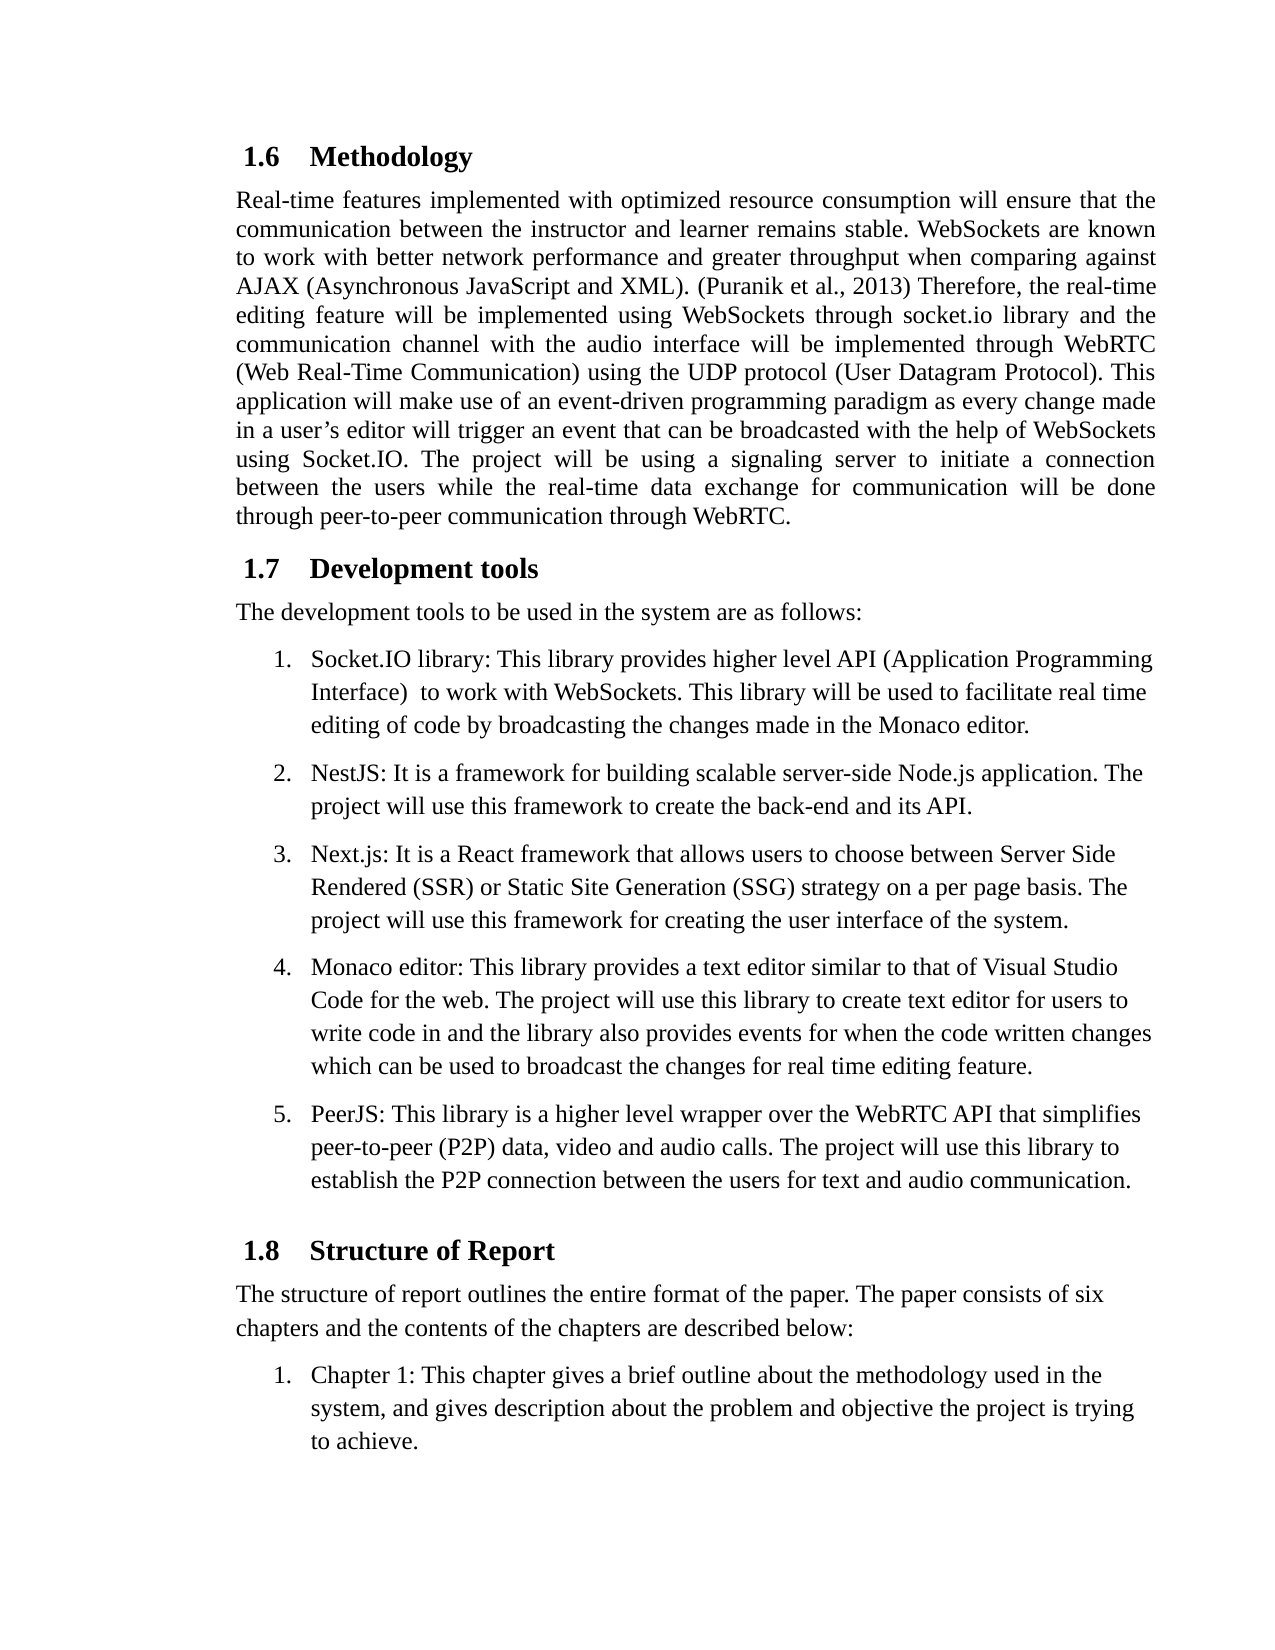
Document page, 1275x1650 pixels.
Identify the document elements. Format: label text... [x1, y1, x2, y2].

list Monaco editor: This library provides a text editor similar to that of Visual Studio Code for the web. The project will use this library to create text editor for users to write code in and the library also provides events for when the code written changes which can be used to broadcast the changes for real time editing feature. [273, 952, 1157, 1080]
text Real-time features implemented with optimized resource consumption will ensure that the communication between the instructor and learner remains stable. WebSockets are known to work with better network performance and greater throughput when comparing against AJAX (Asynchronous JavaScript and XML). (Puranik et al., 2013) Therefore, the real-time editing feature will be implemented using WebSockets through socket.io library and the communication channel with the audio interface will be implemented through WebRTC (Web Real-Time Communication) using the UDP protocol (User Datagram Protocol). This application will make use of an event-driven programming paradigm as every change made in a user’s editor will trigger an event that can be broadcasted with the help of WebSockets using Socket.IO. The project will be using a signaling server to initiate a connection between the users while the real-time data exchange for communication will be done through peer-to-peer communication through WebRTC. [236, 185, 1157, 530]
subtitle Structure of Report [236, 1233, 1157, 1267]
list PeerJS: This library is a higher level wrapper over the WebRTC API that simplifies peer-to-peer (P2P) data, video and audio calls. The project will use this library to establish the P2P connection between the users for text and audio communication. [273, 1099, 1157, 1194]
subtitle Development tools [236, 551, 1157, 584]
text The development tools to be used in the system are as follows: [236, 597, 1157, 626]
text The structure of report outlines the entire format of the paper. The paper consists of six chapters and the contents of the chapters are described below: [236, 1279, 1157, 1341]
list Chapter 1: This chapter gives a brief outline about the methodology used in the system, and gives description about the problem and objective the project is trying to achieve. [273, 1360, 1157, 1455]
subtitle Methodology [236, 139, 1157, 172]
list Next.js: It is a React framework that allows users to choose between Server Side Rendered (SSR) or Static Site Generation (SSG) strategy on a per page basis. The project will use this framework for creating the user interface of the system. [273, 839, 1157, 933]
list Socket.IO library: This library provides higher level API (Application Programming Interface) to work with WebSockets. This library will be used to facilitate real time editing of code by broadcasting the changes made in the Monaco editor. [273, 644, 1157, 739]
list NestJS: It is a framework for building scalable server-side Node.js application. The project will use this framework to create the back-end and its API. [273, 758, 1157, 820]
